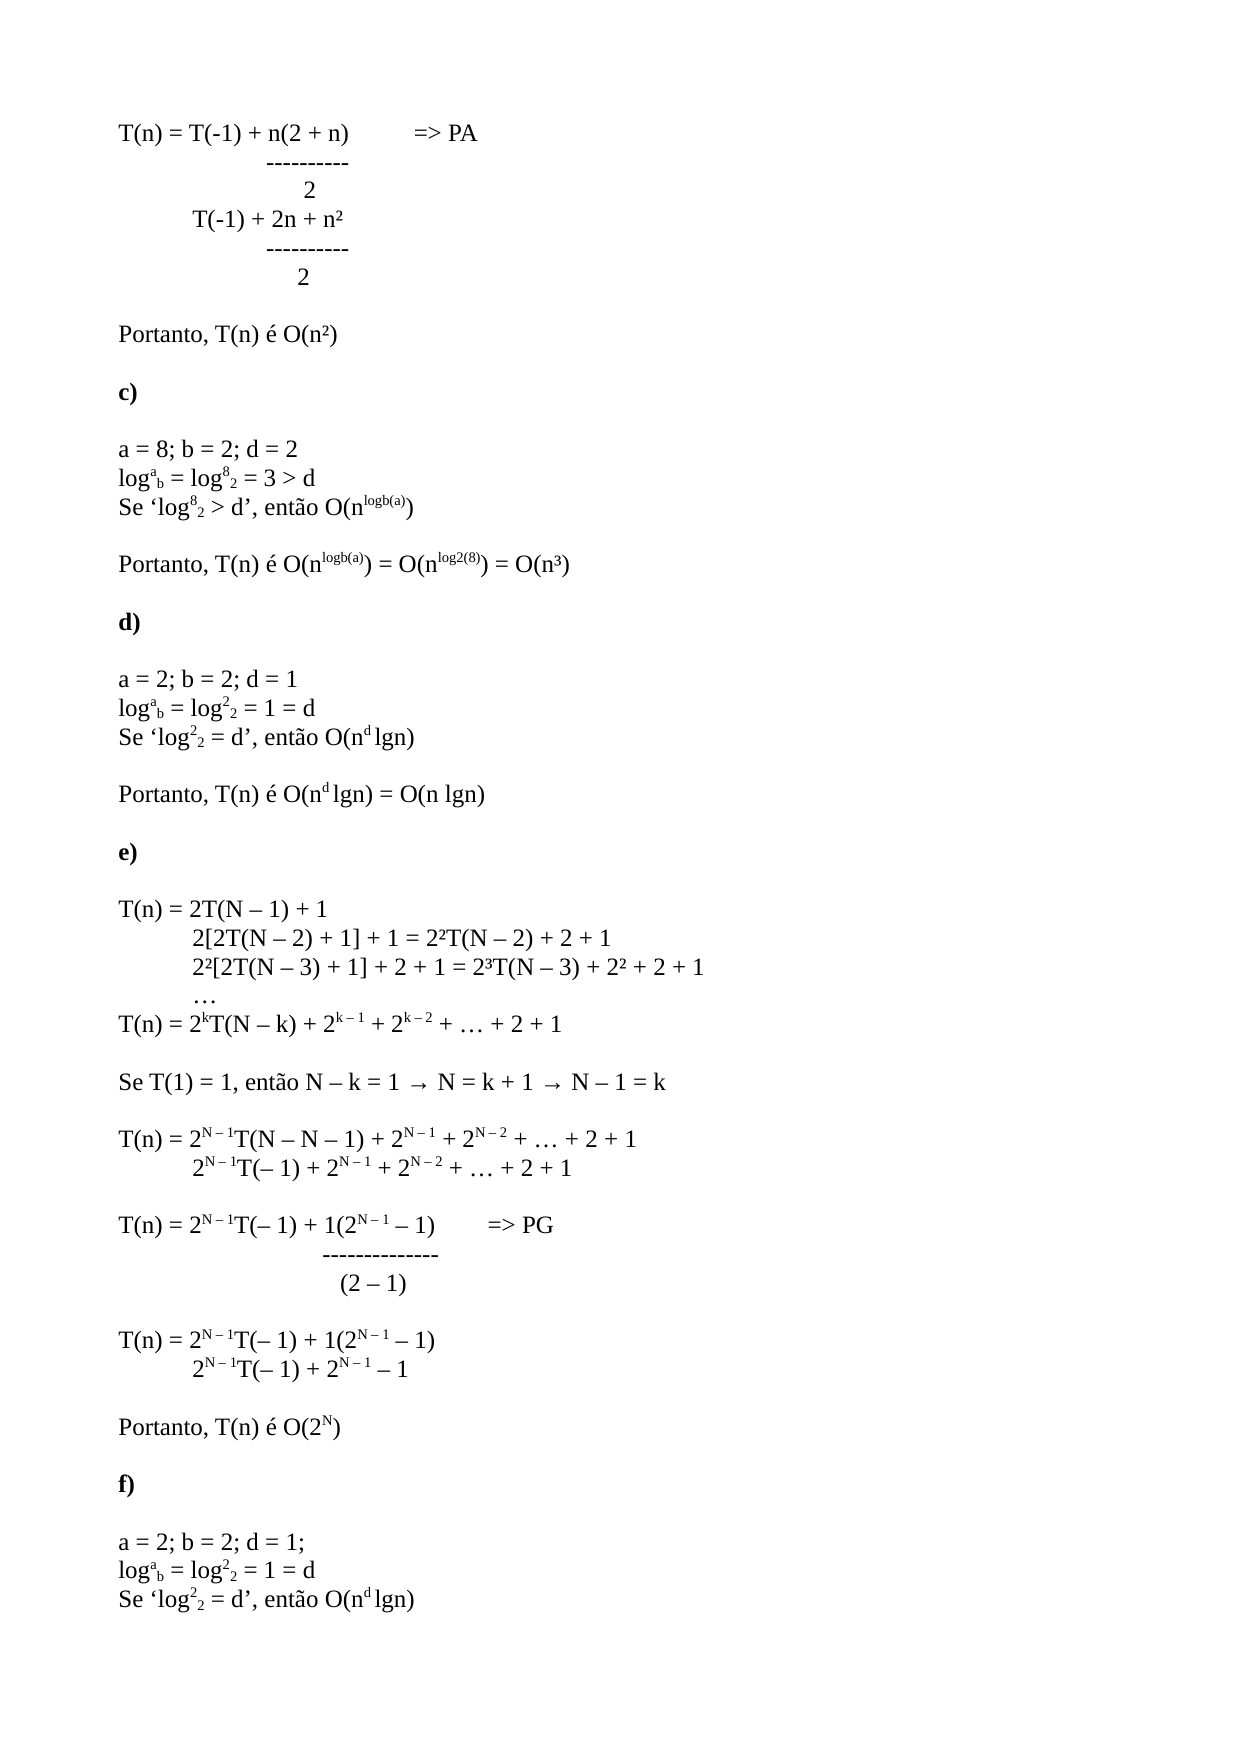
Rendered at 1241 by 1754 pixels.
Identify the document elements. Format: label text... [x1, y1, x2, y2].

text Portanto, T(n) é O(n²) [118, 319, 1122, 348]
text e) [118, 837, 1122, 866]
text 2N – 1T(– 1) + 2N – 1 – 1 [118, 1354, 1122, 1383]
text a = 2; b = 2; d = 1; [118, 1527, 1122, 1556]
text logab = log22 = 1 = d [118, 1556, 1122, 1584]
text a = 8; b = 2; d = 2 [118, 434, 1122, 463]
text 2²[2T(N – 3) + 1] + 2 + 1 = 2³T(N – 3) + 2² + 2 + 1 [118, 952, 1122, 981]
text (2 – 1) [118, 1268, 1122, 1297]
text f) [118, 1469, 1122, 1498]
text T(n) = 2N – 1T(– 1) + 1(2N – 1 – 1) [118, 1326, 1122, 1354]
text T(-1) + 2n + n² [118, 204, 1122, 233]
text 2 [118, 176, 1122, 204]
text logab = log22 = 1 = d [118, 693, 1122, 722]
text -------------- [118, 1239, 1122, 1268]
text a = 2; b = 2; d = 1 [118, 664, 1122, 693]
text Portanto, T(n) é O(2N) [118, 1412, 1122, 1441]
text … [118, 981, 1122, 1009]
text Se T(1) = 1, então N – k = 1 → N = k + 1 → N – 1 = k [118, 1067, 1122, 1096]
text 2 [118, 262, 1122, 291]
text logab = log82 = 3 > d [118, 463, 1122, 492]
text d) [118, 607, 1122, 636]
text T(n) = 2T(N – 1) + 1 [118, 894, 1122, 923]
text c) [118, 377, 1122, 406]
text ---------- [118, 233, 1122, 262]
text T(n) = T(-1) + n(2 + n) => PA [118, 118, 1122, 147]
text 2[2T(N – 2) + 1] + 1 = 2²T(N – 2) + 2 + 1 [118, 923, 1122, 952]
text T(n) = 2N – 1T(– 1) + 1(2N – 1 – 1) => PG [118, 1211, 1122, 1239]
text ---------- [118, 147, 1122, 176]
text Portanto, T(n) é O(nlogb(a)) = O(nlog2(8)) = O(n³) [118, 549, 1122, 578]
text Se ‘log22 = d’, então O(nd lgn) [118, 1584, 1122, 1613]
text T(n) = 2kT(N – k) + 2k – 1 + 2k – 2 + … + 2 + 1 [118, 1009, 1122, 1038]
text Portanto, T(n) é O(nd lgn) = O(n lgn) [118, 779, 1122, 808]
text Se ‘log82 > d’, então O(nlogb(a)) [118, 492, 1122, 521]
text T(n) = 2N – 1T(N – N – 1) + 2N – 1 + 2N – 2 + … + 2 + 1 [118, 1124, 1122, 1153]
text 2N – 1T(– 1) + 2N – 1 + 2N – 2 + … + 2 + 1 [118, 1153, 1122, 1182]
text Se ‘log22 = d’, então O(nd lgn) [118, 722, 1122, 751]
